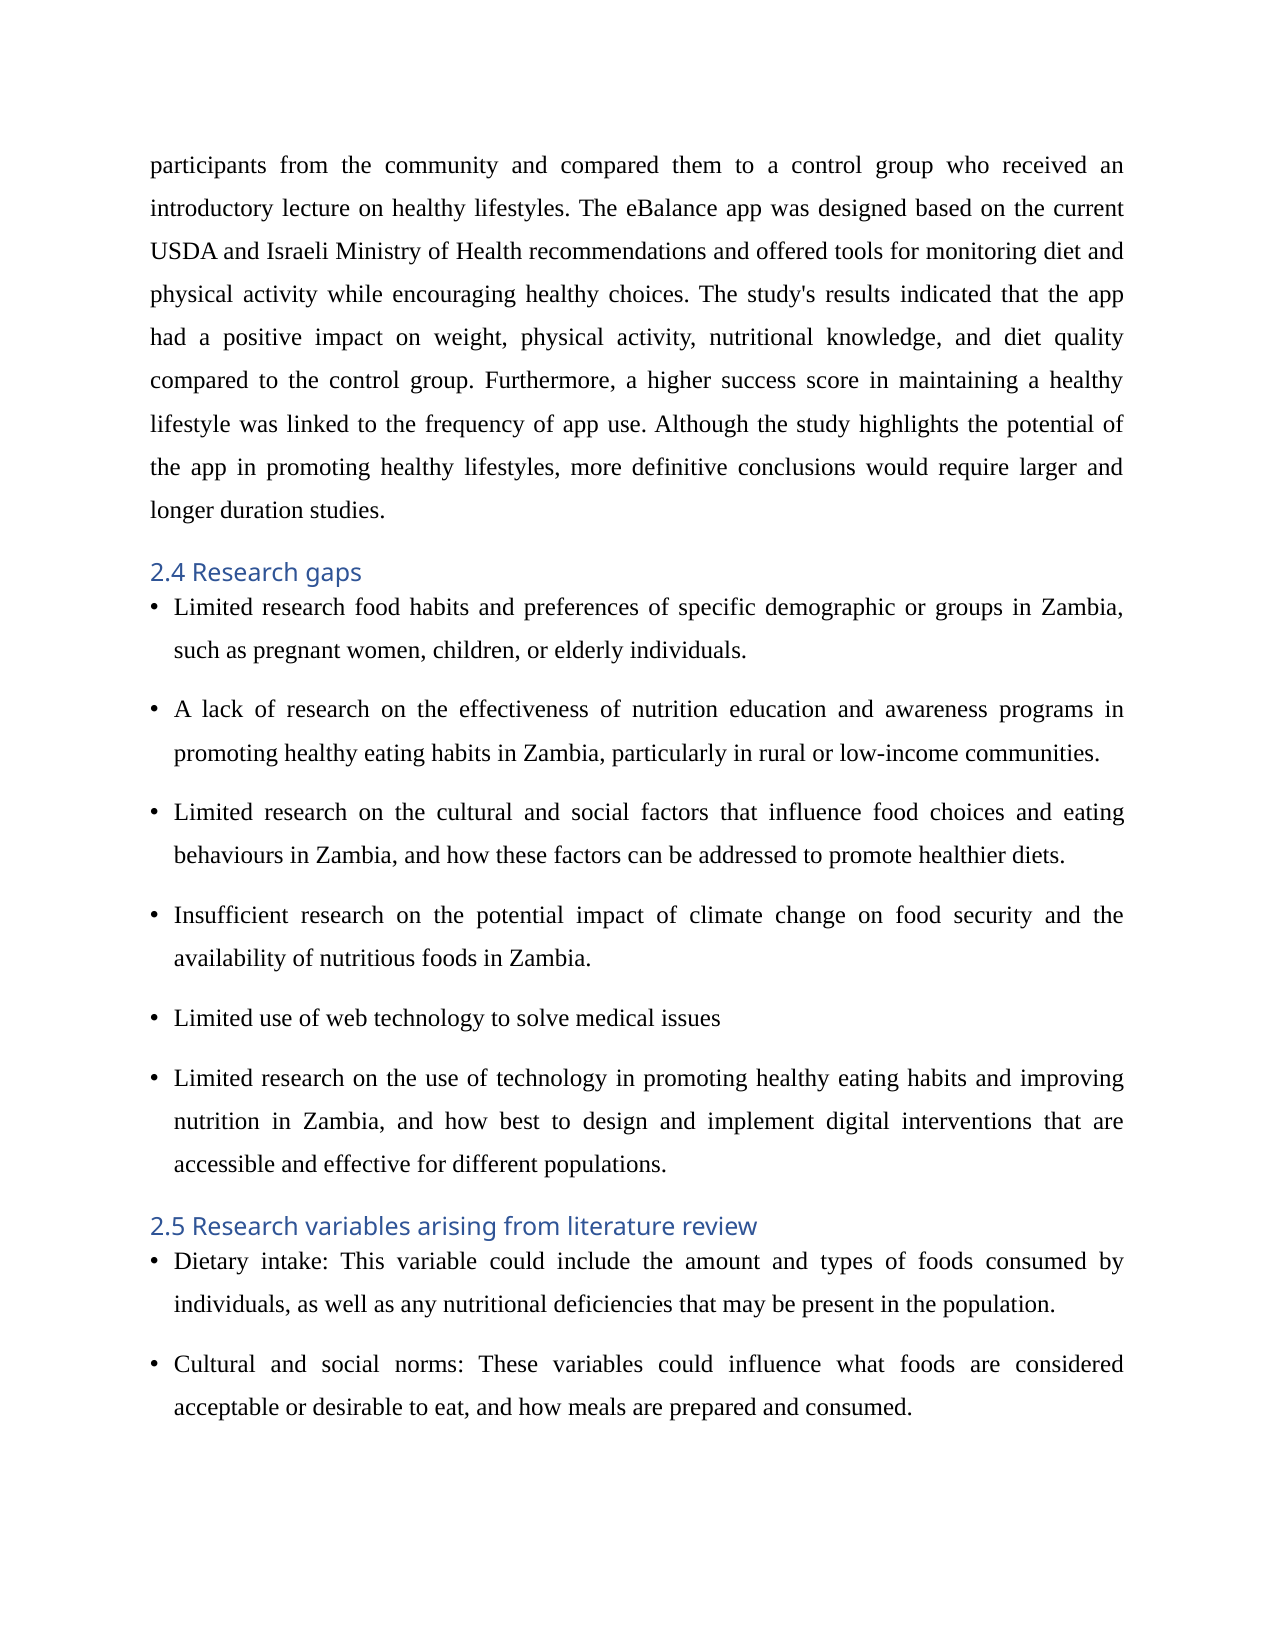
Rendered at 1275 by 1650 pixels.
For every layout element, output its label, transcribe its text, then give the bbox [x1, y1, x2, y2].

list Limited research on the use of technology in promoting healthy eating habits and improving nutrition in Zambia, and how best to design and implement digital interventions that are accessible and effective for different populations. [150, 1063, 1125, 1178]
list Limited research food habits and preferences of specific demographic or groups in Zambia, such as pregnant women, children, or elderly individuals. [150, 592, 1125, 663]
list A lack of research on the effectiveness of nutrition education and awareness programs in promoting healthy eating habits in Zambia, particularly in rural or low-income communities. [150, 694, 1125, 766]
list Insufficient research on the potential impact of climate change on food security and the availability of nutritious foods in Zambia. [150, 900, 1125, 972]
list Limited use of web technology to solve medical issues [150, 1003, 1125, 1032]
subtitle 2.5 Research variables arising from literature review [150, 1209, 1125, 1243]
list Cultural and social norms: These variables could influence what foods are considered acceptable or desirable to eat, and how meals are prepared and consumed. [150, 1349, 1125, 1421]
subtitle 2.4 Research gaps [150, 555, 1125, 589]
list Dietary intake: This variable could include the amount and types of foods consumed by individuals, as well as any nutritional deficiencies that may be present in the population. [150, 1246, 1125, 1318]
text participants from the community and compared them to a control group who received an introductory lecture on healthy lifestyles. The eBalance app was designed based on the current USDA and Israeli Ministry of Health recommendations and offered tools for monitoring diet and physical activity while encouraging healthy choices. The study's results indicated that the app had a positive impact on weight, physical activity, nutritional knowledge, and diet quality compared to the control group. Furthermore, a higher success score in maintaining a healthy lifestyle was linked to the frequency of app use. Although the study highlights the potential of the app in promoting healthy lifestyles, more definitive conclusions would require larger and longer duration studies. [150, 150, 1125, 524]
list Limited research on the cultural and social factors that influence food choices and eating behaviours in Zambia, and how these factors can be addressed to promote healthier diets. [150, 797, 1125, 869]
